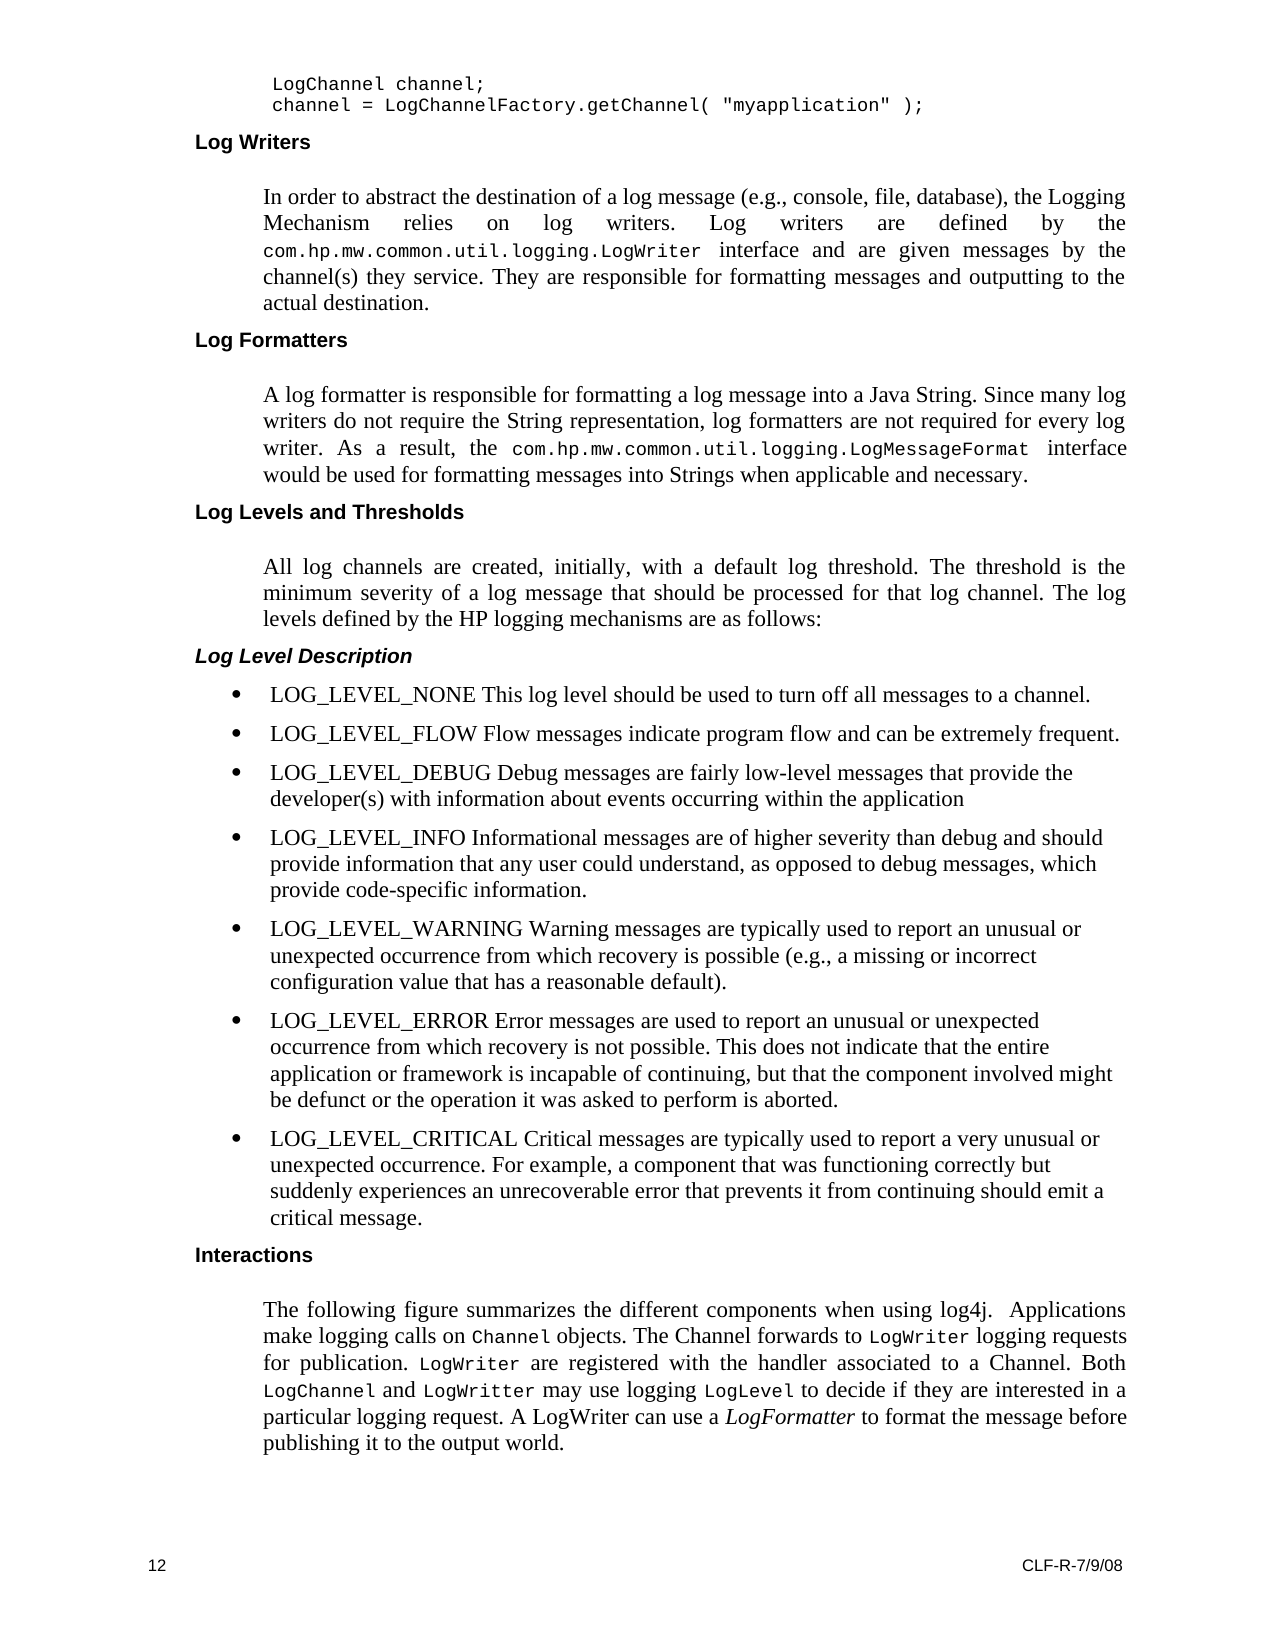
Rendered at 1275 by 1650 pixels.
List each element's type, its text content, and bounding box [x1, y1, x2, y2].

list LOG_LEVEL_ERROR Error messages are used to report an unusual or unexpected occurrence from which recovery is not possible. This does not indicate that the entire application or framework is incapable of continuing, but that the component involved might be defunct or the operation it was asked to perform is aborted. [232, 1007, 1127, 1112]
list LOG_LEVEL_CRITICAL Critical messages are typically used to report a very unusual or unexpected occurrence. For example, a component that was functioning correctly but suddenly experiences an unrecoverable error that prevents it from continuing should emit a critical message. [232, 1125, 1127, 1230]
subtitle Interactions [195, 1243, 1127, 1267]
subtitle Log Writers [195, 130, 1127, 154]
list LOG_LEVEL_INFO Informational messages are of higher severity than debug and should provide information that any user could understand, as opposed to debug messages, which provide code-specific information. [232, 824, 1127, 903]
text In order to abstract the destination of a log message (e.g., console, file, database), the Logging Mechanism relies on log writers. Log writers are defined by the com.hp.mw.common.util.logging.LogWriter interface and are given messages by the channel(s) they service. They are responsible for formatting messages and outputting to the actual destination. [263, 183, 1127, 316]
text The following figure summarizes the different components when using log4j. Applications make logging calls on Channel objects. The Channel forwards to LogWriter logging requests for publication. LogWriter are registered with the handler associated to a Channel. Both LogChannel and LogWritter may use logging LogLevel to decide if they are interested in a particular logging request. A LogWriter can use a LogFormatter to format the message before publishing it to the output world. [263, 1296, 1127, 1456]
subtitle Log Level Description [195, 644, 1127, 668]
list LOG_LEVEL_WARNING Warning messages are typically used to report an unusual or unexpected occurrence from which recovery is possible (e.g., a missing or incorrect configuration value that has a reasonable default). [232, 915, 1127, 994]
list LOG_LEVEL_DEBUG Debug messages are fairly low-level messages that provide the developer(s) with information about events occurring within the application [232, 758, 1127, 811]
list LOG_LEVEL_NONE This log level should be used to turn off all messages to a channel. [232, 681, 1127, 707]
text LogChannel channel; [272, 75, 1127, 96]
subtitle Log Formatters [195, 328, 1127, 352]
list LOG_LEVEL_FLOW Flow messages indicate program flow and can be extremely frequent. [232, 720, 1127, 746]
subtitle Log Levels and Thresholds [195, 500, 1127, 524]
text channel = LogChannelFactory.getChannel( "myapplication" ); [272, 96, 1127, 117]
text All log channels are created, initially, with a default log threshold. The threshold is the minimum severity of a log message that should be processed for that log channel. The log levels defined by the HP logging mechanisms are as follows: [263, 553, 1127, 632]
text A log formatter is responsible for formatting a log message into a Java String. Since many log writers do not require the String representation, log formatters are not required for every log writer. As a result, the com.hp.mw.common.util.logging.LogMessageFormat interface would be used for formatting messages into Strings when applicable and necessary. [263, 381, 1127, 487]
